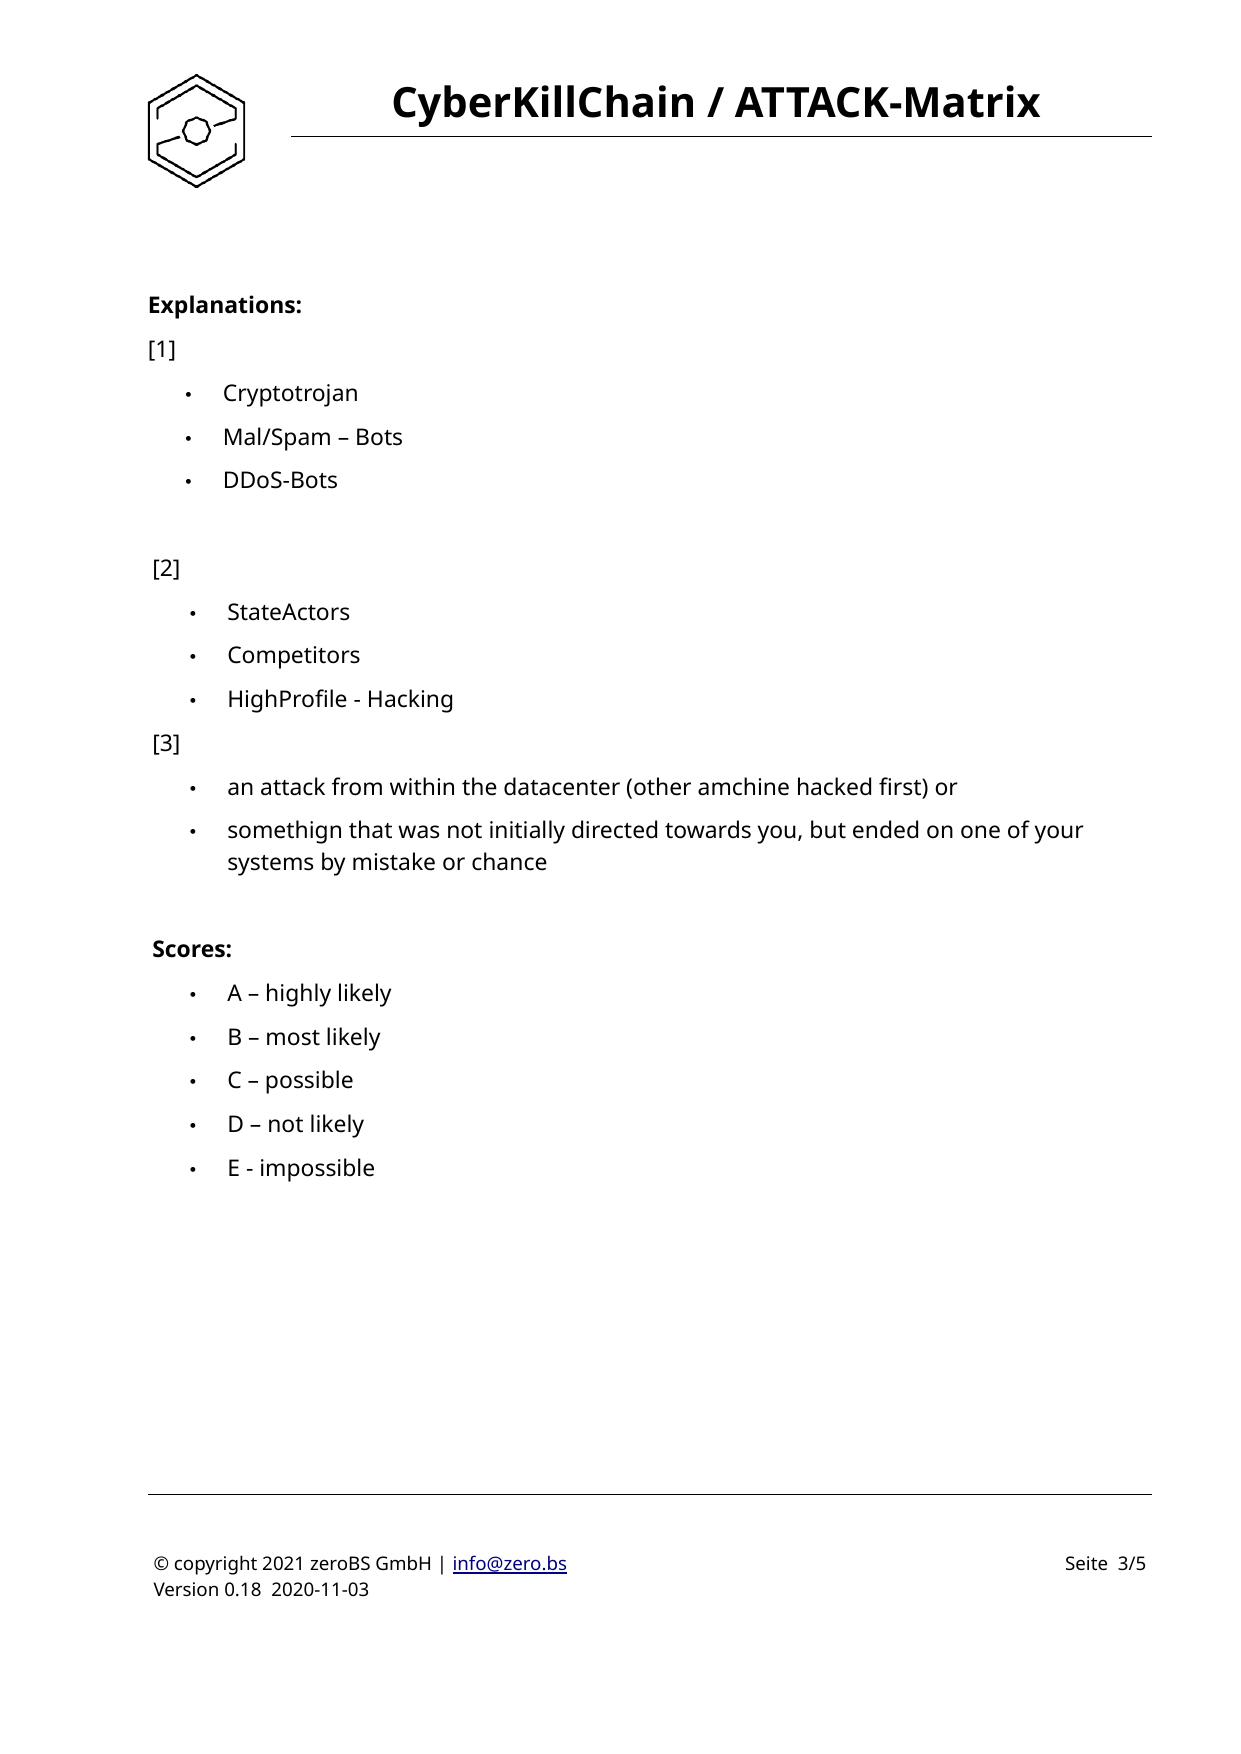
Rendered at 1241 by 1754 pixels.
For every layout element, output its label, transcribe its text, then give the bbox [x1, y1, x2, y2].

list DDoS-Bots [185, 464, 1152, 495]
text Scores: [152, 933, 1077, 964]
list an attack from within the datacenter (other amchine hacked first) or [189, 770, 1152, 802]
text [3] [152, 727, 1077, 758]
list A – highly likely [189, 977, 1152, 1008]
list C – possible [189, 1064, 1152, 1095]
list [1] [148, 333, 1077, 364]
list E - impossible [189, 1152, 1152, 1183]
list Mal/Spam – Bots [185, 420, 1152, 452]
text [2] [152, 552, 1077, 583]
list Competitors [189, 639, 1152, 670]
picture [147, 73, 246, 188]
list somethign that was not initially directed towards you, but ended on one of your systems by mistake or chance [189, 814, 1152, 877]
list B – most likely [189, 1020, 1152, 1052]
list D – not likely [189, 1108, 1152, 1139]
text Explanations: [148, 289, 1077, 320]
list HighProfile - Hacking [189, 683, 1152, 714]
list StateActors [189, 595, 1152, 627]
list Cryptotrojan [185, 377, 1152, 408]
